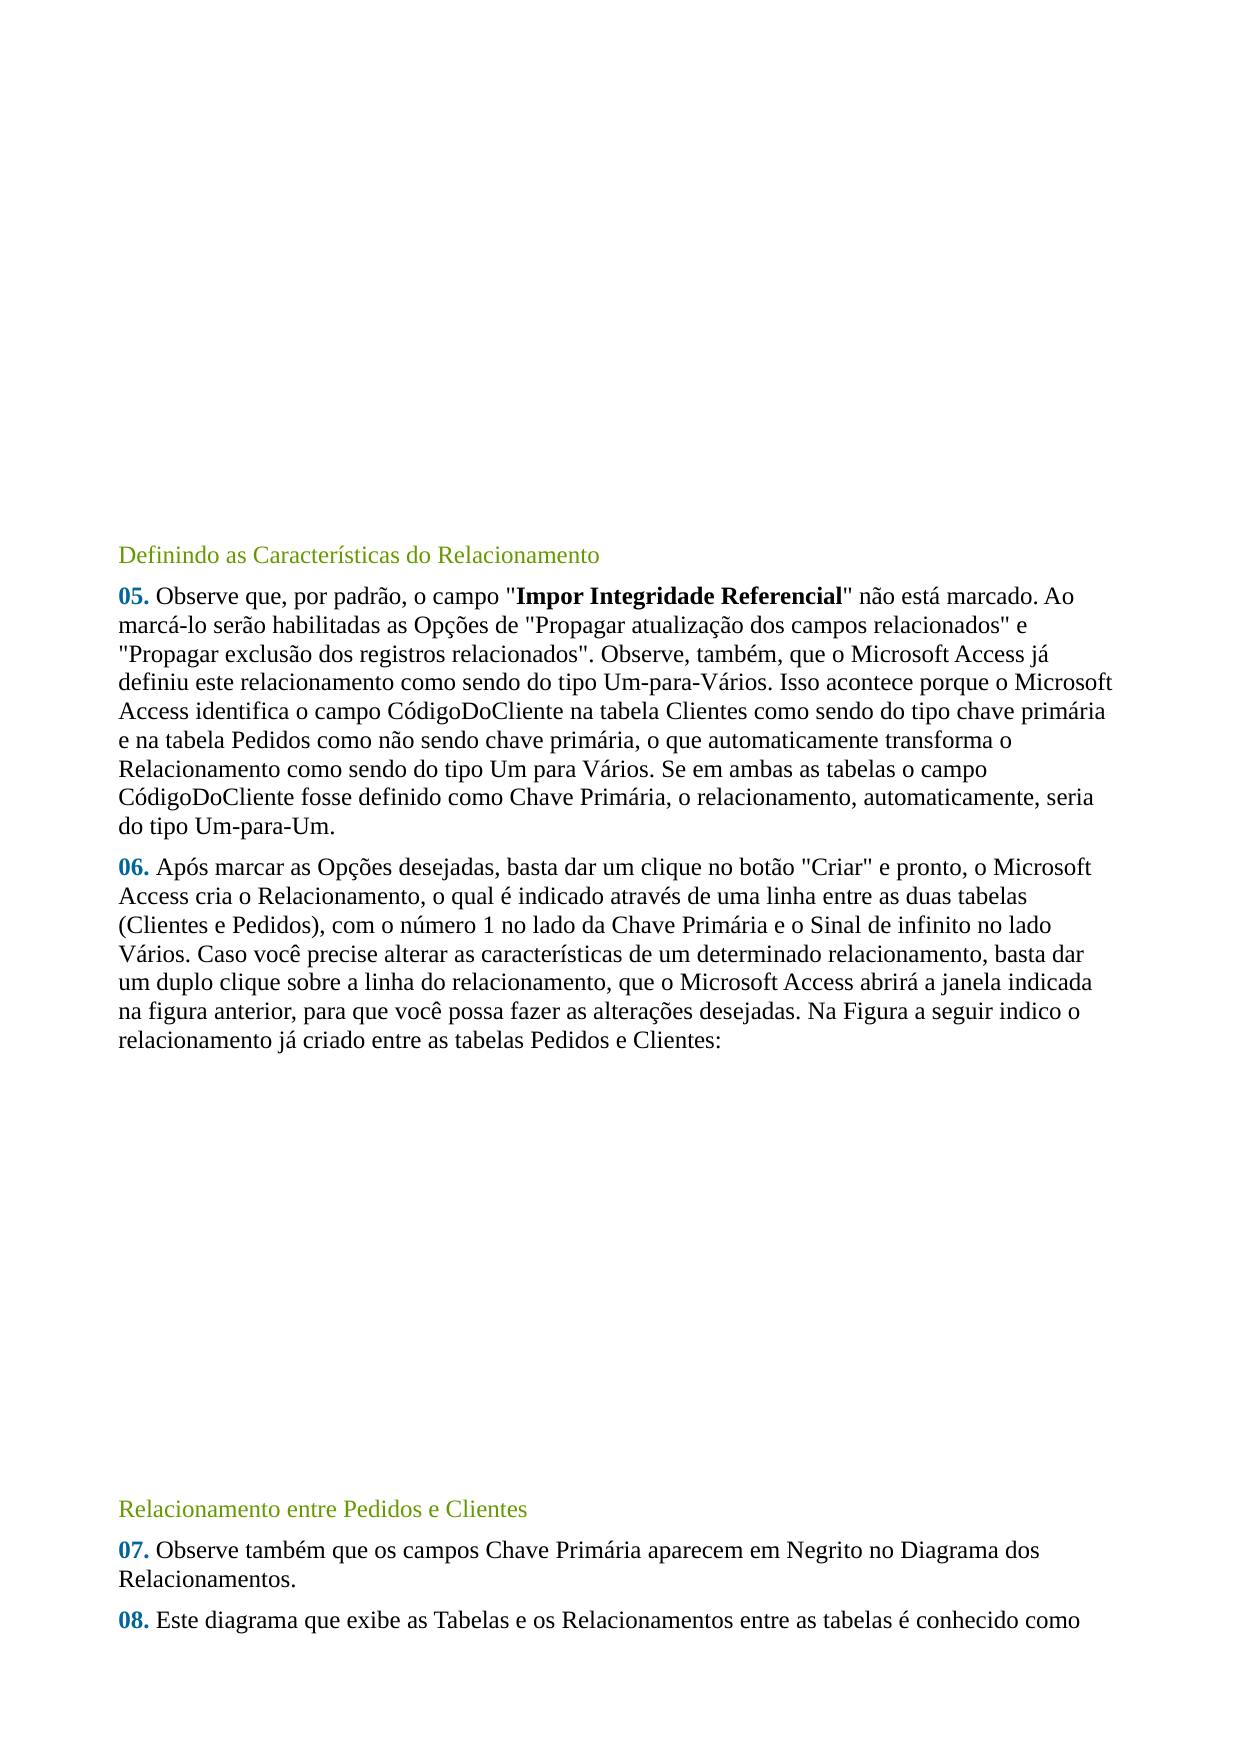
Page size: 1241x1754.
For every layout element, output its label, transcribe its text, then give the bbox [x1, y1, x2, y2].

text Definindo as Características do Relacionamento [118, 118, 1122, 569]
text Relacionamento entre Pedidos e Clientes [118, 1066, 1122, 1523]
text 08. Este diagrama que exibe as Tabelas e os Relacionamentos entre as tabelas é conhecido como [118, 1606, 1122, 1634]
text 06. Após marcar as Opções desejadas, basta dar um clique no botão "Criar" e pronto, o Microsoft Access cria o Relacionamento, o qual é indicado através de uma linha entre as duas tabelas (Clientes e Pedidos), com o número 1 no lado da Chave Primária e o Sinal de infinito no lado Vários. Caso você precise alterar as características de um determinado relacionamento, basta dar um duplo clique sobre a linha do relacionamento, que o Microsoft Access abrirá a janela indicada na figura anterior, para que você possa fazer as alterações desejadas. Na Figura a seguir indico o relacionamento já criado entre as tabelas Pedidos e Clientes: [118, 852, 1122, 1054]
text 07. Observe também que os campos Chave Primária aparecem em Negrito no Diagrama dos Relacionamentos. [118, 1536, 1122, 1593]
text 05. Observe que, por padrão, o campo "Impor Integridade Referencial" não está marcado. Ao marcá-lo serão habilitadas as Opções de "Propagar atualização dos campos relacionados" e "Propagar exclusão dos registros relacionados". Observe, também, que o Microsoft Access já definiu este relacionamento como sendo do tipo Um-para-Vários. Isso acontece porque o Microsoft Access identifica o campo CódigoDoCliente na tabela Clientes como sendo do tipo chave primária e na tabela Pedidos como não sendo chave primária, o que automaticamente transforma o Relacionamento como sendo do tipo Um para Vários. Se em ambas as tabelas o campo CódigoDoCliente fosse definido como Chave Primária, o relacionamento, automaticamente, seria do tipo Um-para-Um. [118, 581, 1122, 840]
